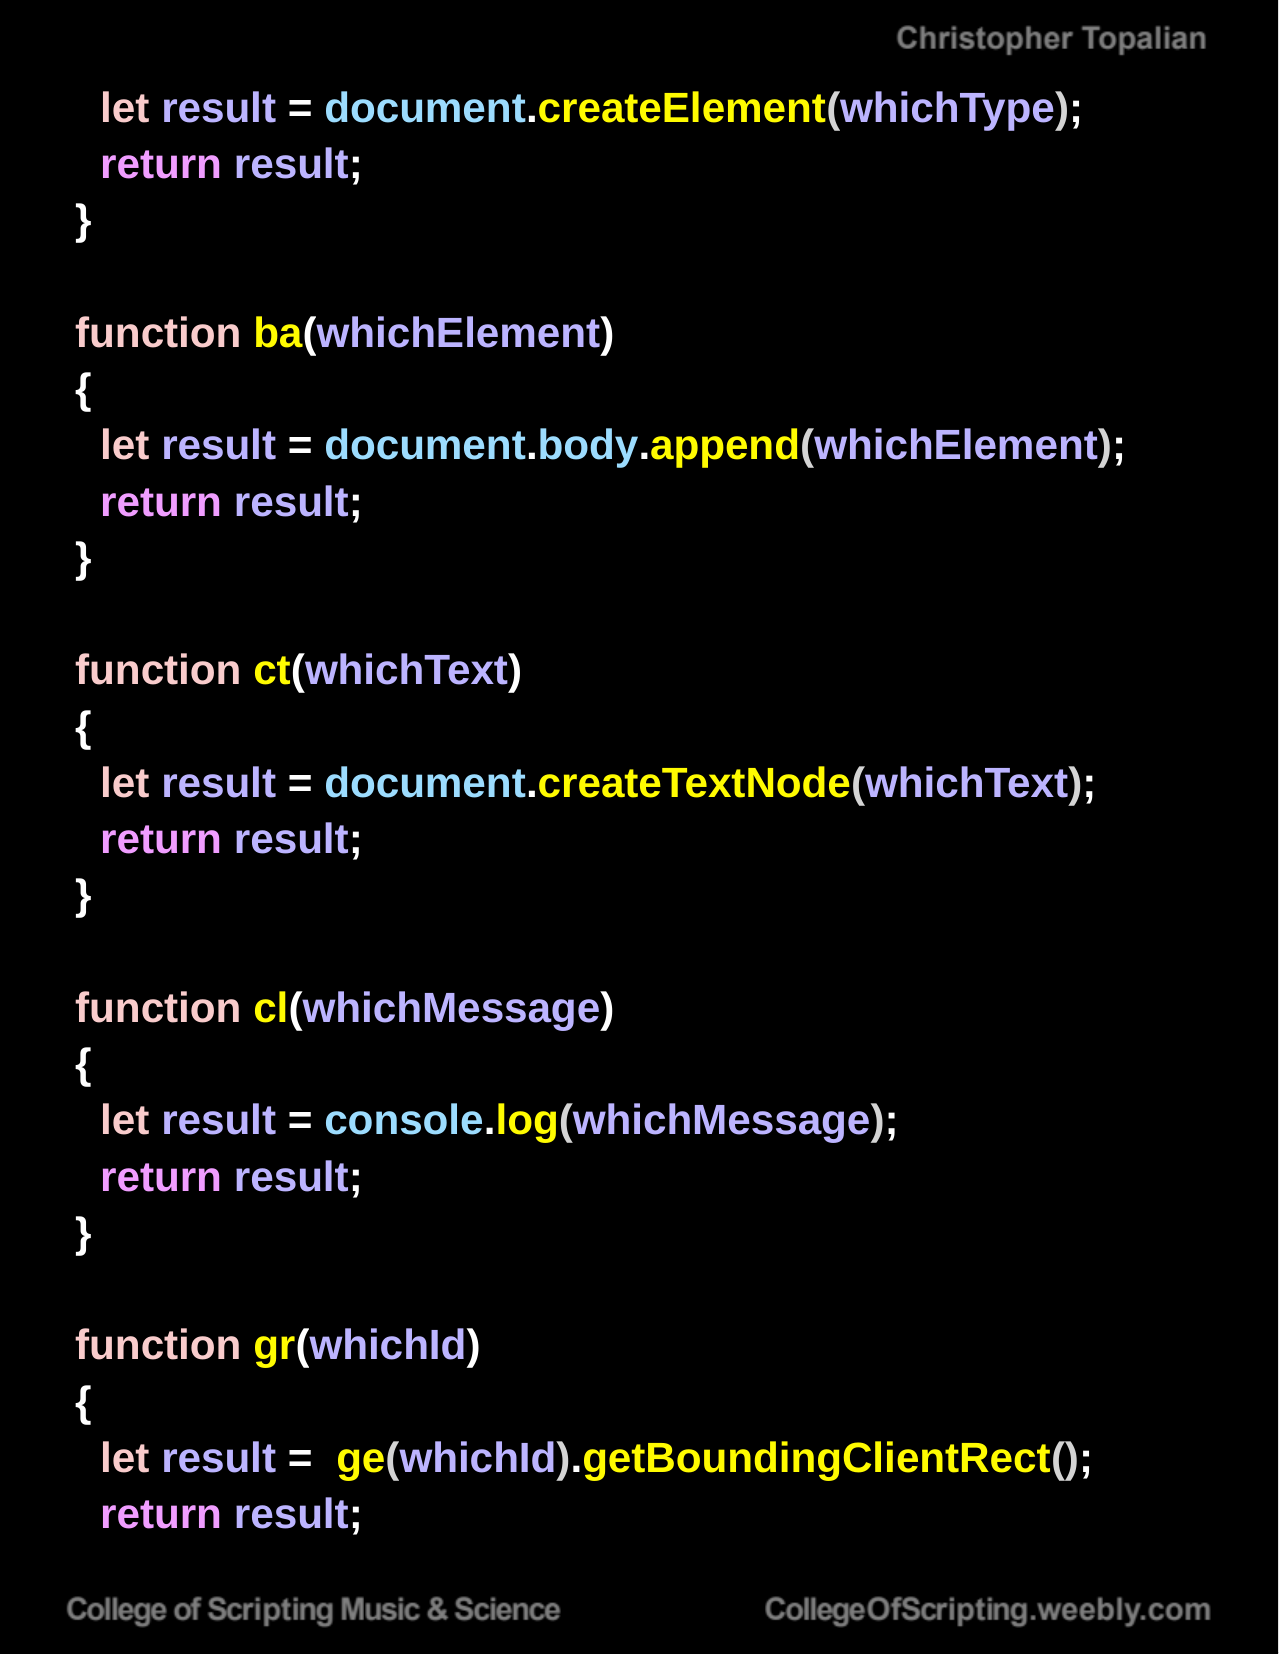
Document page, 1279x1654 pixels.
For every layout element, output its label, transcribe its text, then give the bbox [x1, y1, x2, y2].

text let result = document.body.append(whichElement); [75, 412, 1203, 469]
text return result; [75, 1144, 1203, 1200]
text function gr(whichId) [75, 1312, 1203, 1369]
text } [75, 1200, 1203, 1256]
text function cl(whichMessage) [75, 975, 1203, 1031]
text let result = console.log(whichMessage); [75, 1087, 1203, 1144]
text return result; [75, 469, 1203, 525]
text return result; [75, 1481, 1203, 1537]
text return result; [75, 131, 1203, 187]
text function ba(whichElement) [75, 300, 1203, 356]
text let result = document.createTextNode(whichText); [75, 750, 1203, 806]
text } [75, 862, 1203, 919]
text { [75, 356, 1203, 412]
text } [75, 187, 1203, 244]
text return result; [75, 806, 1203, 862]
text { [75, 694, 1203, 750]
text function ct(whichText) [75, 637, 1203, 694]
text let result = ge(whichId).getBoundingClientRect(); [75, 1425, 1203, 1481]
text let result = document.createElement(whichType); [75, 75, 1203, 131]
text { [75, 1369, 1203, 1425]
text } [75, 525, 1203, 581]
text { [75, 1031, 1203, 1087]
